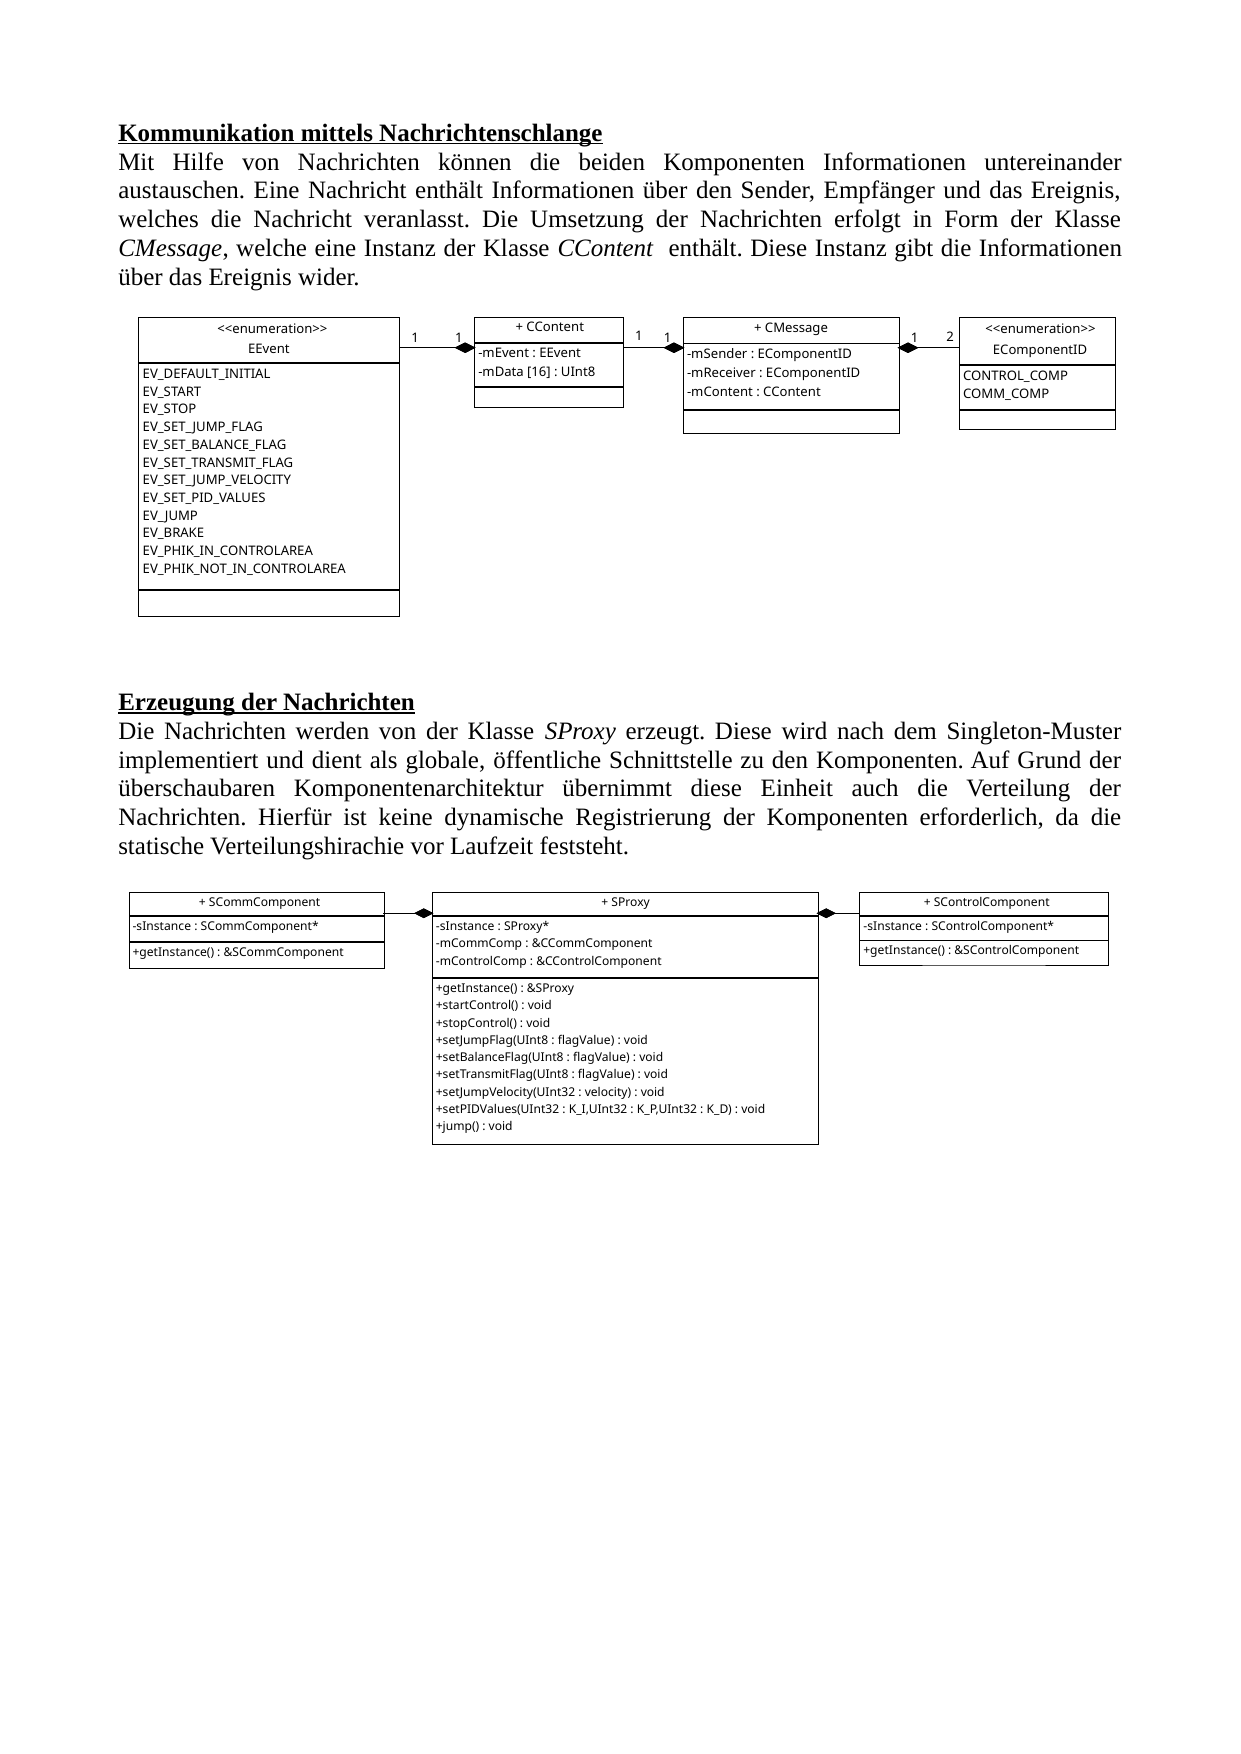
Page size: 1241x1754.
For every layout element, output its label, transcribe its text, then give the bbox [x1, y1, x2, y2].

text Erzeugung der Nachrichten [118, 687, 1122, 716]
text Kommunikation mittels Nachrichtenschlange [118, 118, 1122, 147]
text Die Nachrichten werden von der Klasse SProxy erzeugt. Diese wird nach dem Singleton-Muster implementiert und dient als globale, öffentliche Schnittstelle zu den Komponenten. Auf Grund der überschaubaren Komponentenarchitektur übernimmt diese Einheit auch die Verteilung der Nachrichten. Hierfür ist keine dynamische Registrierung der Komponenten erforderlich, da die statische Verteilungshirachie vor Laufzeit feststeht. [118, 716, 1122, 860]
text Mit Hilfe von Nachrichten können die beiden Komponenten Informationen untereinander austauschen. Eine Nachricht enthält Informationen über den Sender, Empfänger und das Ereignis, welches die Nachricht veranlasst. Die Umsetzung der Nachrichten erfolgt in Form der Klasse CMessage, welche eine Instanz der Klasse CContent enthält. Diese Instanz gibt die Informationen über das Ereignis wider. [118, 147, 1122, 291]
